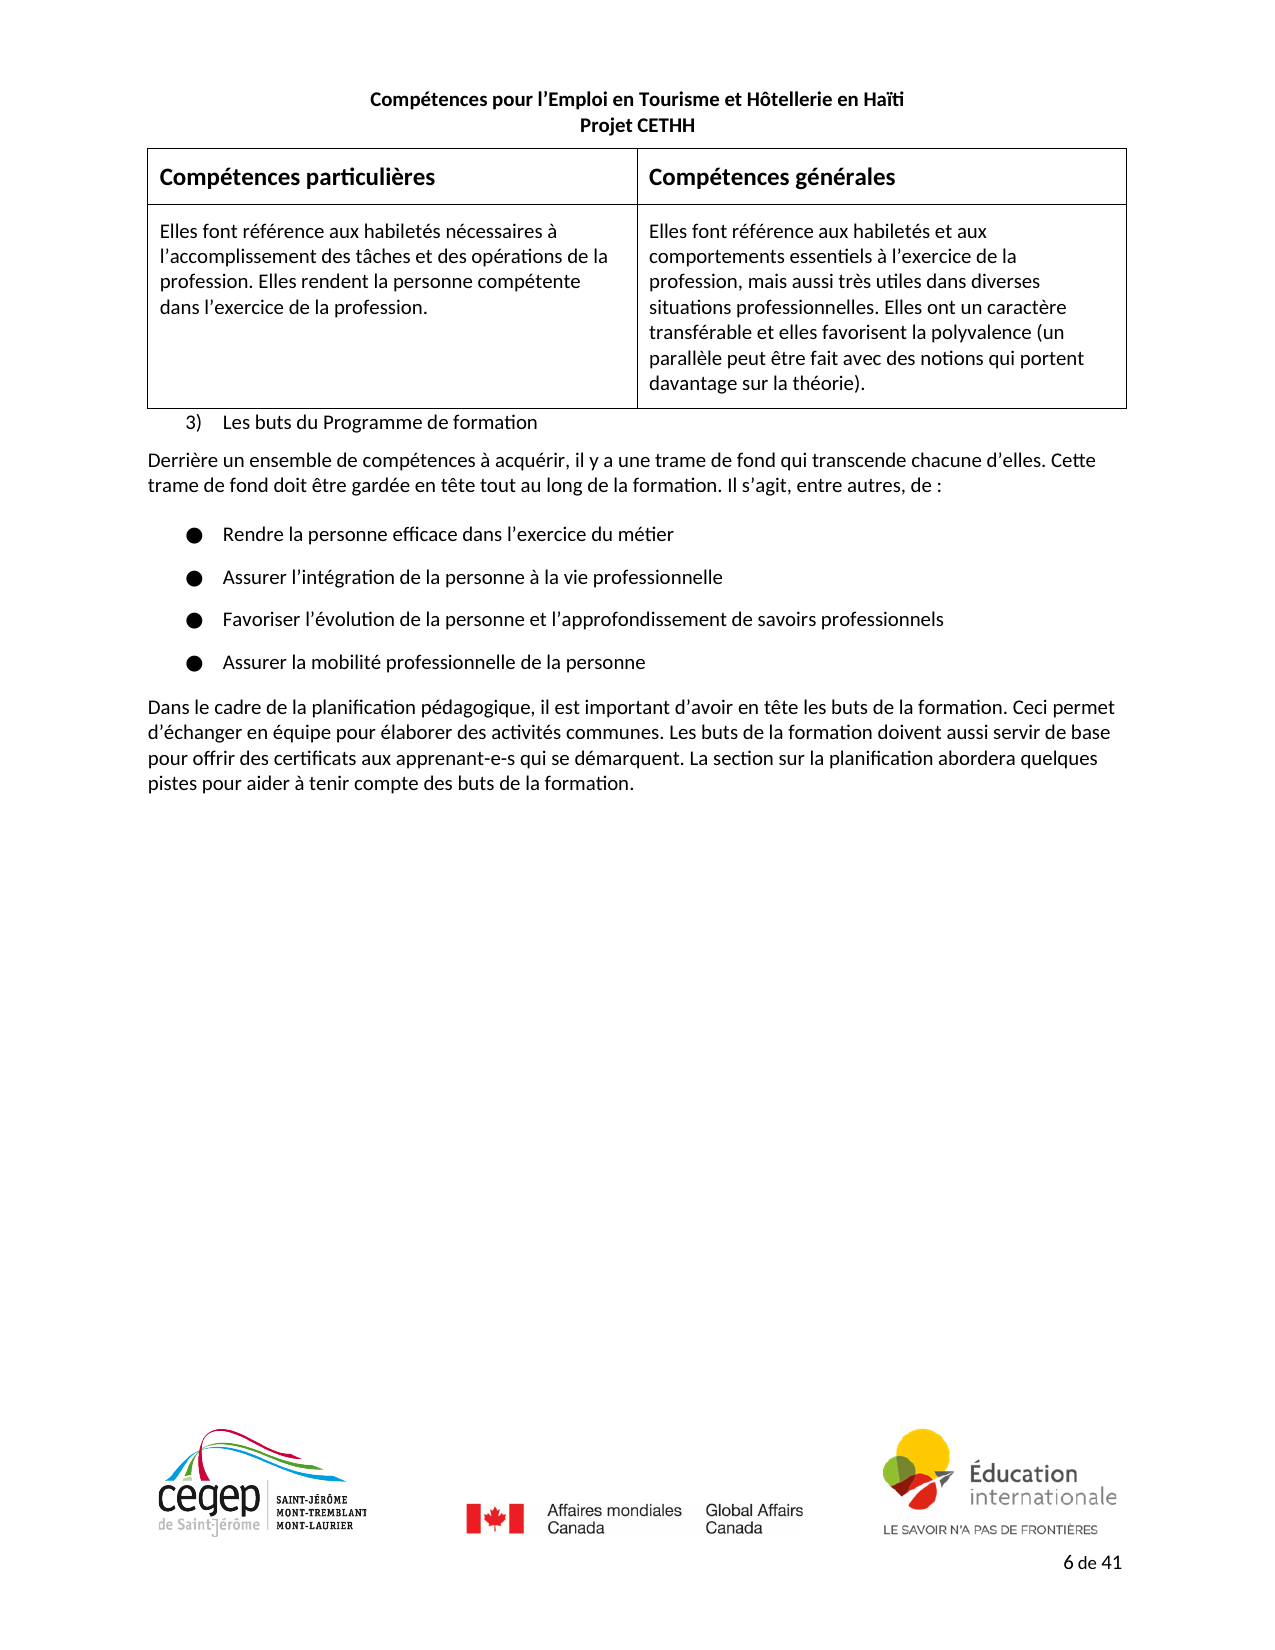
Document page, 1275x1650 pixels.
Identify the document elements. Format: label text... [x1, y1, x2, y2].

text Dans le cadre de la planification pédagogique, il est important d’avoir en tête les buts de la formation. Ceci permet d’échanger en équipe pour élaborer des activités communes. Les buts de la formation doivent aussi servir de base pour offrir des certificats aux apprenant-e-s qui se démarquent. La section sur la planification abordera quelques pistes pour aider à tenir compte des buts de la formation. [148, 694, 1127, 796]
table_header Compétences particulières [148, 149, 637, 204]
table_cell Elles font référence aux habiletés nécessaires à l’accomplissement des tâches et des opérations de la profession. Elles rendent la personne compétente dans l’exercice de la profession. [148, 205, 637, 408]
picture [466, 1500, 803, 1537]
table_header Compétences générales [638, 149, 1126, 204]
list Favoriser l’évolution de la personne et l’approfondissement de savoirs professionnels [185, 596, 1127, 639]
picture [882, 1428, 1117, 1537]
list Assurer la mobilité professionnelle de la personne [185, 639, 1127, 681]
list Assurer l’intégration de la personne à la vie professionnelle [185, 553, 1127, 596]
picture [158, 1429, 367, 1537]
text Derrière un ensemble de compétences à acquérir, il y a une trame de fond qui transcende chacune d’elles. Cette trame de fond doit être gardée en tête tout au long de la formation. Il s’agit, entre autres, de : [148, 447, 1127, 498]
list Rendre la personne efficace dans l’exercice du métier [185, 511, 1127, 553]
subtitle Les buts du Programme de formation [185, 409, 1127, 435]
table_cell Elles font référence aux habiletés et aux comportements essentiels à l’exercice de la profession, mais aussi très utiles dans diverses situations professionnelles. Elles ont un caractère transférable et elles favorisent la polyvalence (un parallèle peut être fait avec des notions qui portent davantage sur la théorie). [638, 205, 1126, 408]
